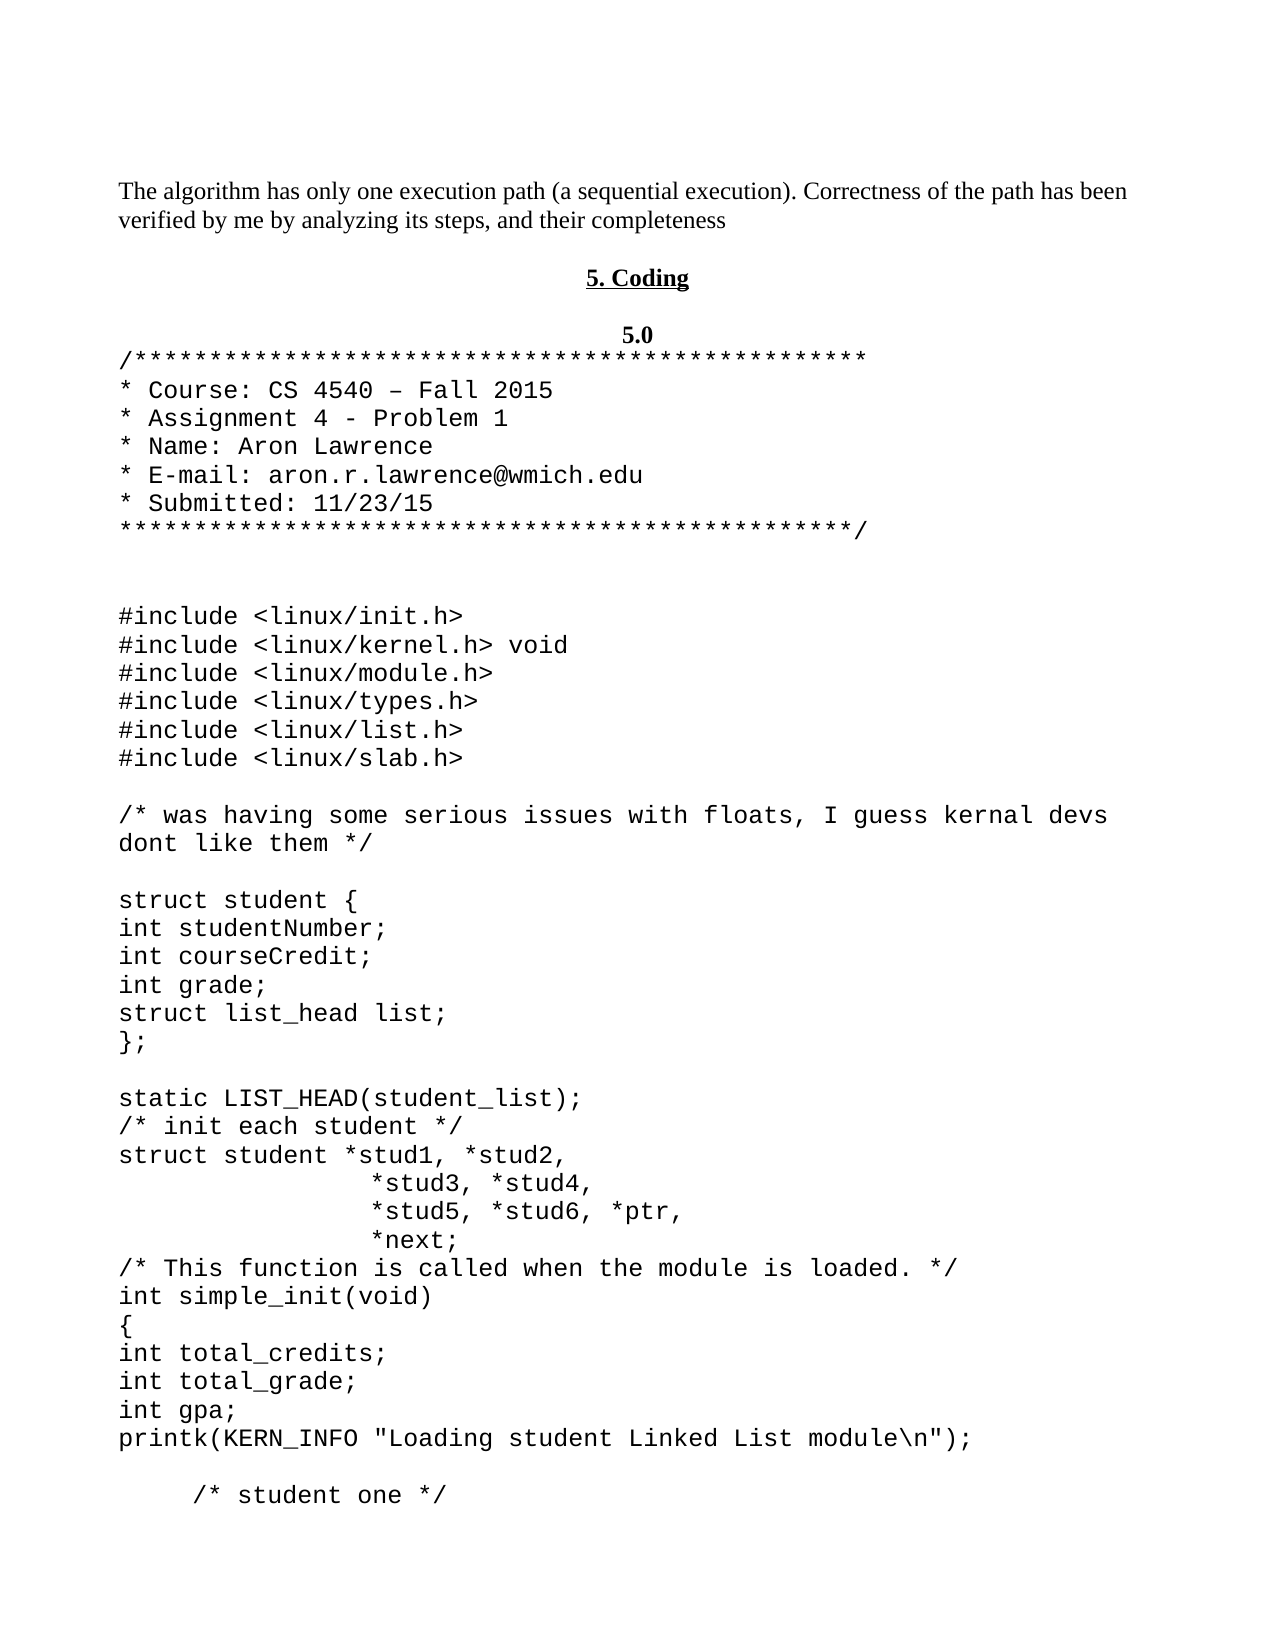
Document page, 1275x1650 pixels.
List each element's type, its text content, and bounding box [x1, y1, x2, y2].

text /* student one */ [118, 1482, 1157, 1511]
text /* This function is called when the module is loaded. */ [118, 1256, 1157, 1284]
text int grade; [118, 972, 1157, 1001]
text The algorithm has only one execution path (a sequential execution). Correctness of the path has been verified by me by analyzing its steps, and their completeness [118, 176, 1157, 234]
text int studentNumber; [118, 916, 1157, 944]
text #include <linux/list.h> [118, 717, 1157, 746]
text * Assignment 4 - Problem 1 [118, 406, 1157, 434]
text /* init each student */ [118, 1114, 1157, 1142]
text int total_grade; [118, 1369, 1157, 1397]
text /* was having some serious issues with floats, I guess kernal devs dont like them */ [118, 802, 1157, 859]
text int simple_init(void) [118, 1284, 1157, 1312]
text { [118, 1312, 1157, 1341]
text * E-mail: aron.r.lawrence@wmich.edu [118, 462, 1157, 491]
text #include <linux/module.h> [118, 661, 1157, 689]
text /************************************************* [118, 349, 1157, 377]
text *stud3, *stud4, [118, 1171, 1157, 1199]
text * Course: CS 4540 – Fall 2015 [118, 377, 1157, 406]
text *next; [118, 1227, 1157, 1256]
text struct student { [118, 887, 1157, 916]
text #include <linux/kernel.h> void [118, 632, 1157, 661]
text #include <linux/slab.h> [118, 746, 1157, 774]
text *stud5, *stud6, *ptr, [118, 1199, 1157, 1227]
text }; [118, 1029, 1157, 1057]
text 5.0 [118, 320, 1157, 349]
text struct student *stud1, *stud2, [118, 1142, 1157, 1171]
text struct list_head list; [118, 1001, 1157, 1029]
text *************************************************/ [118, 519, 1157, 547]
text * Submitted: 11/23/15 [118, 491, 1157, 519]
text 5. Coding [118, 263, 1157, 291]
text int gpa; [118, 1397, 1157, 1426]
text int total_credits; [118, 1341, 1157, 1369]
text * Name: Aron Lawrence [118, 434, 1157, 462]
text int courseCredit; [118, 944, 1157, 972]
text static LIST_HEAD(student_list); [118, 1086, 1157, 1114]
text #include <linux/types.h> [118, 689, 1157, 717]
text printk(KERN_INFO "Loading student Linked List module\n"); [118, 1426, 1157, 1454]
text #include <linux/init.h> [118, 604, 1157, 632]
